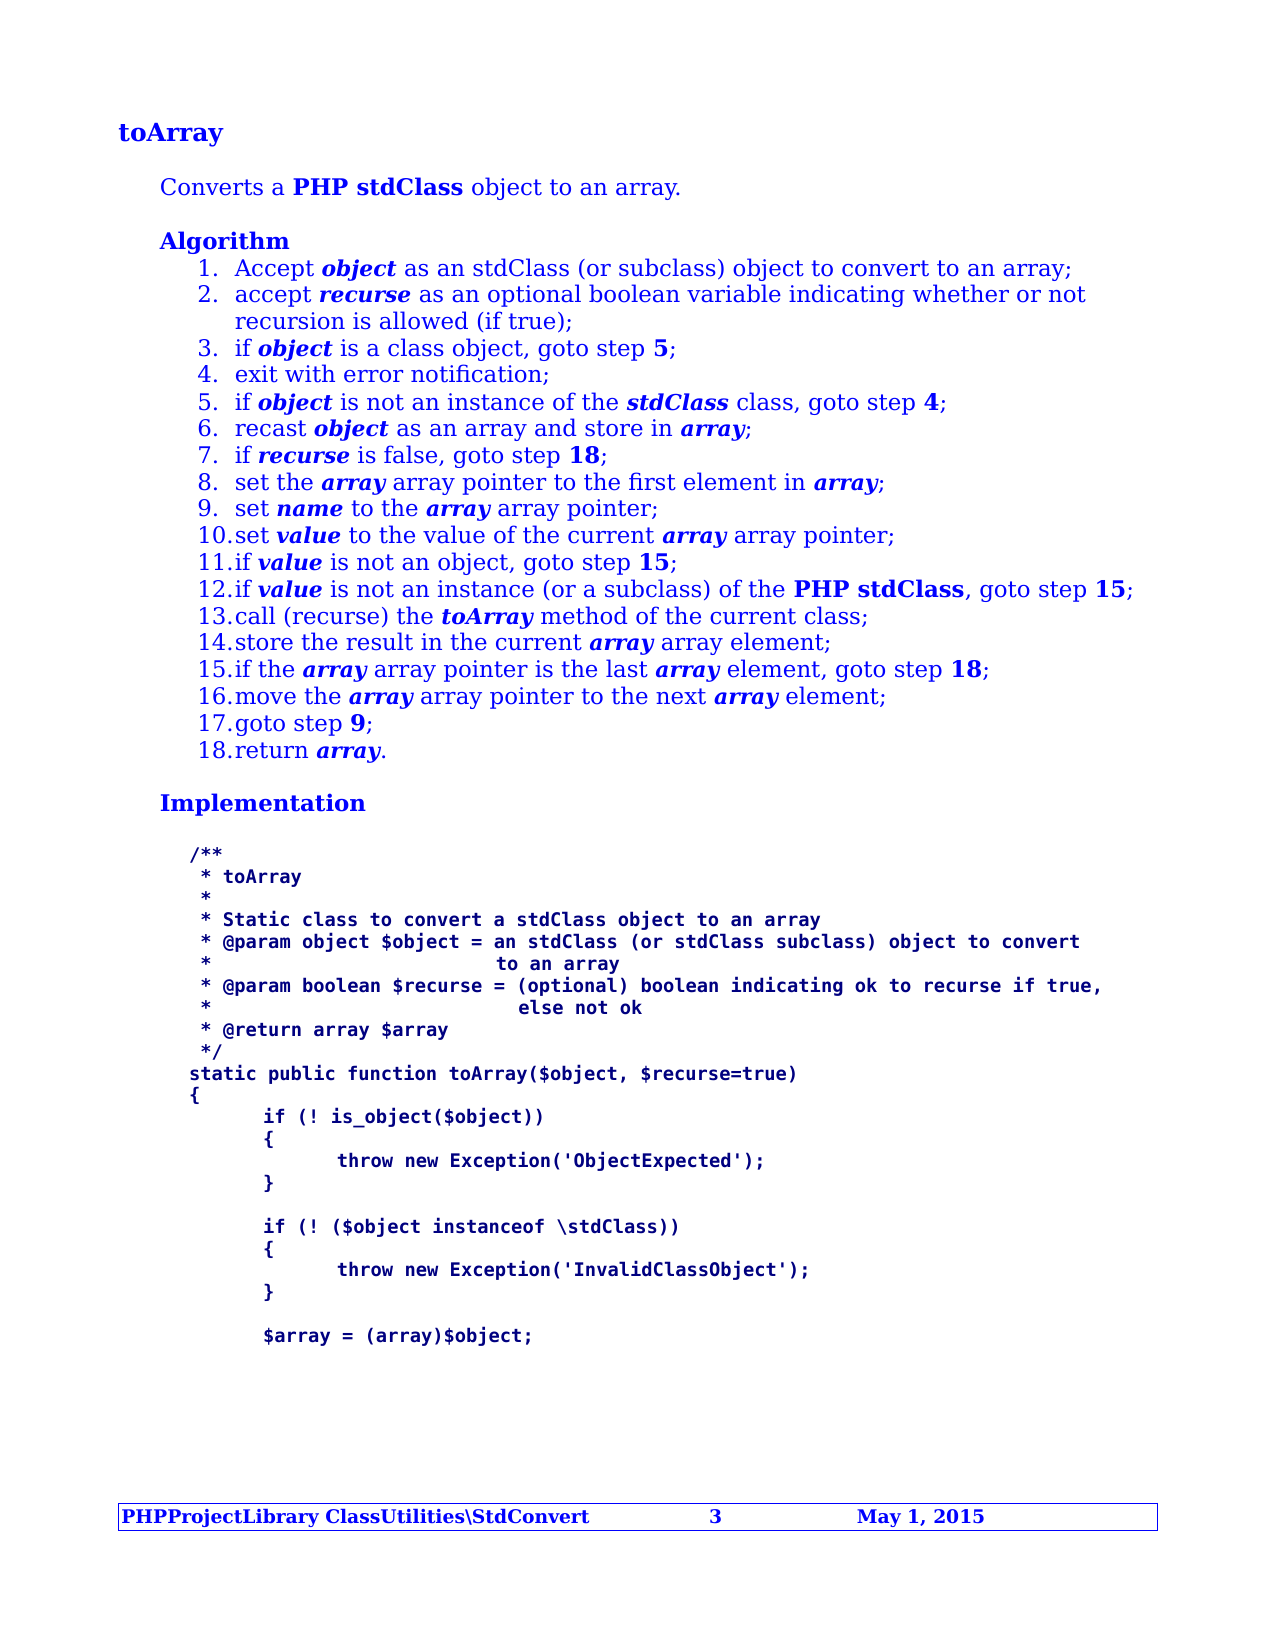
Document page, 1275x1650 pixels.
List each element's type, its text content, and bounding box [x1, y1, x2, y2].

list */ [189, 1041, 1157, 1062]
list $array = (array)$object; [189, 1325, 1157, 1347]
list * @param object $object = an stdClass (or stdClass subclass) object to convert [189, 931, 1157, 953]
list { [189, 1084, 1157, 1106]
title toArray [118, 118, 1157, 147]
list set name to the array array pointer; [197, 496, 1157, 522]
list throw new Exception('ObjectExpected'); [189, 1150, 1157, 1172]
list move the array array pointer to the next array element; [197, 683, 1157, 710]
text Algorithm [159, 228, 1157, 255]
list * @param boolean $recurse = (optional) boolean indicating ok to recurse if true, [189, 975, 1157, 997]
list set value to the value of the current array array pointer; [197, 522, 1157, 549]
list } [189, 1172, 1157, 1194]
list * @return array $array [189, 1019, 1157, 1041]
list * else not ok [189, 997, 1157, 1019]
list Accept object as an stdClass (or subclass) object to convert to an array; [197, 255, 1157, 281]
list { [189, 1128, 1157, 1150]
list exit with error notification; [197, 362, 1157, 388]
list call (recurse) the toArray method of the current class; [197, 603, 1157, 629]
list store the result in the current array array element; [197, 629, 1157, 656]
list * [189, 887, 1157, 909]
list { [189, 1237, 1157, 1259]
list * to an array [189, 953, 1157, 975]
list set the array array pointer to the first element in array; [197, 469, 1157, 496]
list * Static class to convert a stdClass object to an array [189, 909, 1157, 931]
list if object is not an instance of the stdClass class, goto step 4; [197, 388, 1157, 415]
list if (! ($object instanceof \stdClass)) [189, 1216, 1157, 1237]
list accept recurse as an optional boolean variable indicating whether or not recursion is allowed (if true); [197, 281, 1157, 335]
list return array. [197, 737, 1157, 763]
list throw new Exception('InvalidClassObject'); [189, 1259, 1157, 1281]
list if (! is_object($object)) [189, 1106, 1157, 1128]
list /** [189, 844, 1157, 866]
list if value is not an instance (or a subclass) of the PHP stdClass, goto step 15; [197, 576, 1157, 603]
list } [189, 1281, 1157, 1303]
text Converts a PHP stdClass object to an array. [159, 174, 1157, 201]
list static public function toArray($object, $recurse=true) [189, 1062, 1157, 1084]
list * toArray [189, 866, 1157, 887]
list if object is a class object, goto step 5; [197, 335, 1157, 362]
list goto step 9; [197, 710, 1157, 737]
list recast object as an array and store in array; [197, 415, 1157, 442]
list if value is not an object, goto step 15; [197, 549, 1157, 576]
list if recurse is false, goto step 18; [197, 442, 1157, 469]
list if the array array pointer is the last array element, goto step 18; [197, 656, 1157, 683]
text Implementation [159, 790, 1157, 817]
